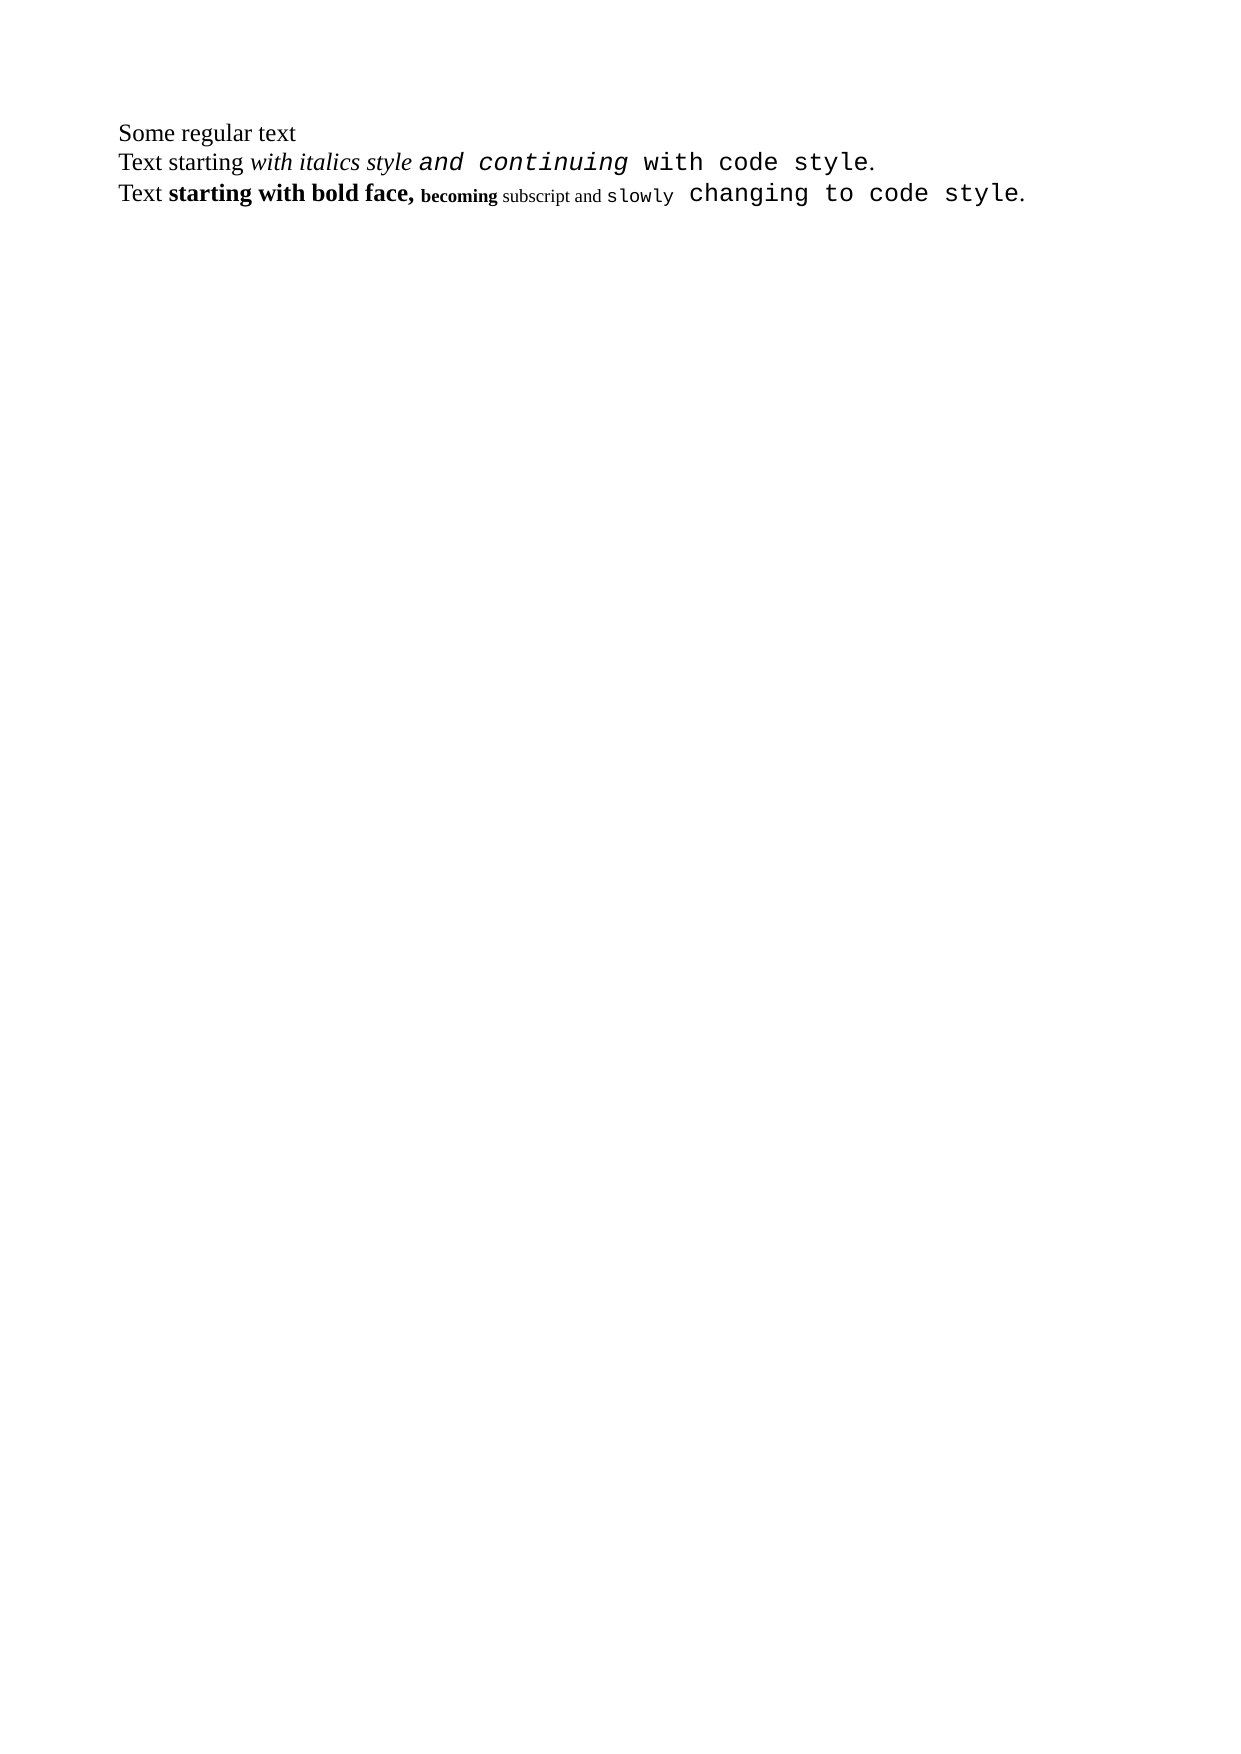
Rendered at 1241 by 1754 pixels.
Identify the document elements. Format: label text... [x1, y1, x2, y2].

text Text starting with bold face, becoming subscript and slowly changing to code style. [118, 178, 1122, 208]
text Text starting with italics style and continuing with code style. [118, 147, 1122, 178]
text Some regular text [118, 118, 1122, 147]
